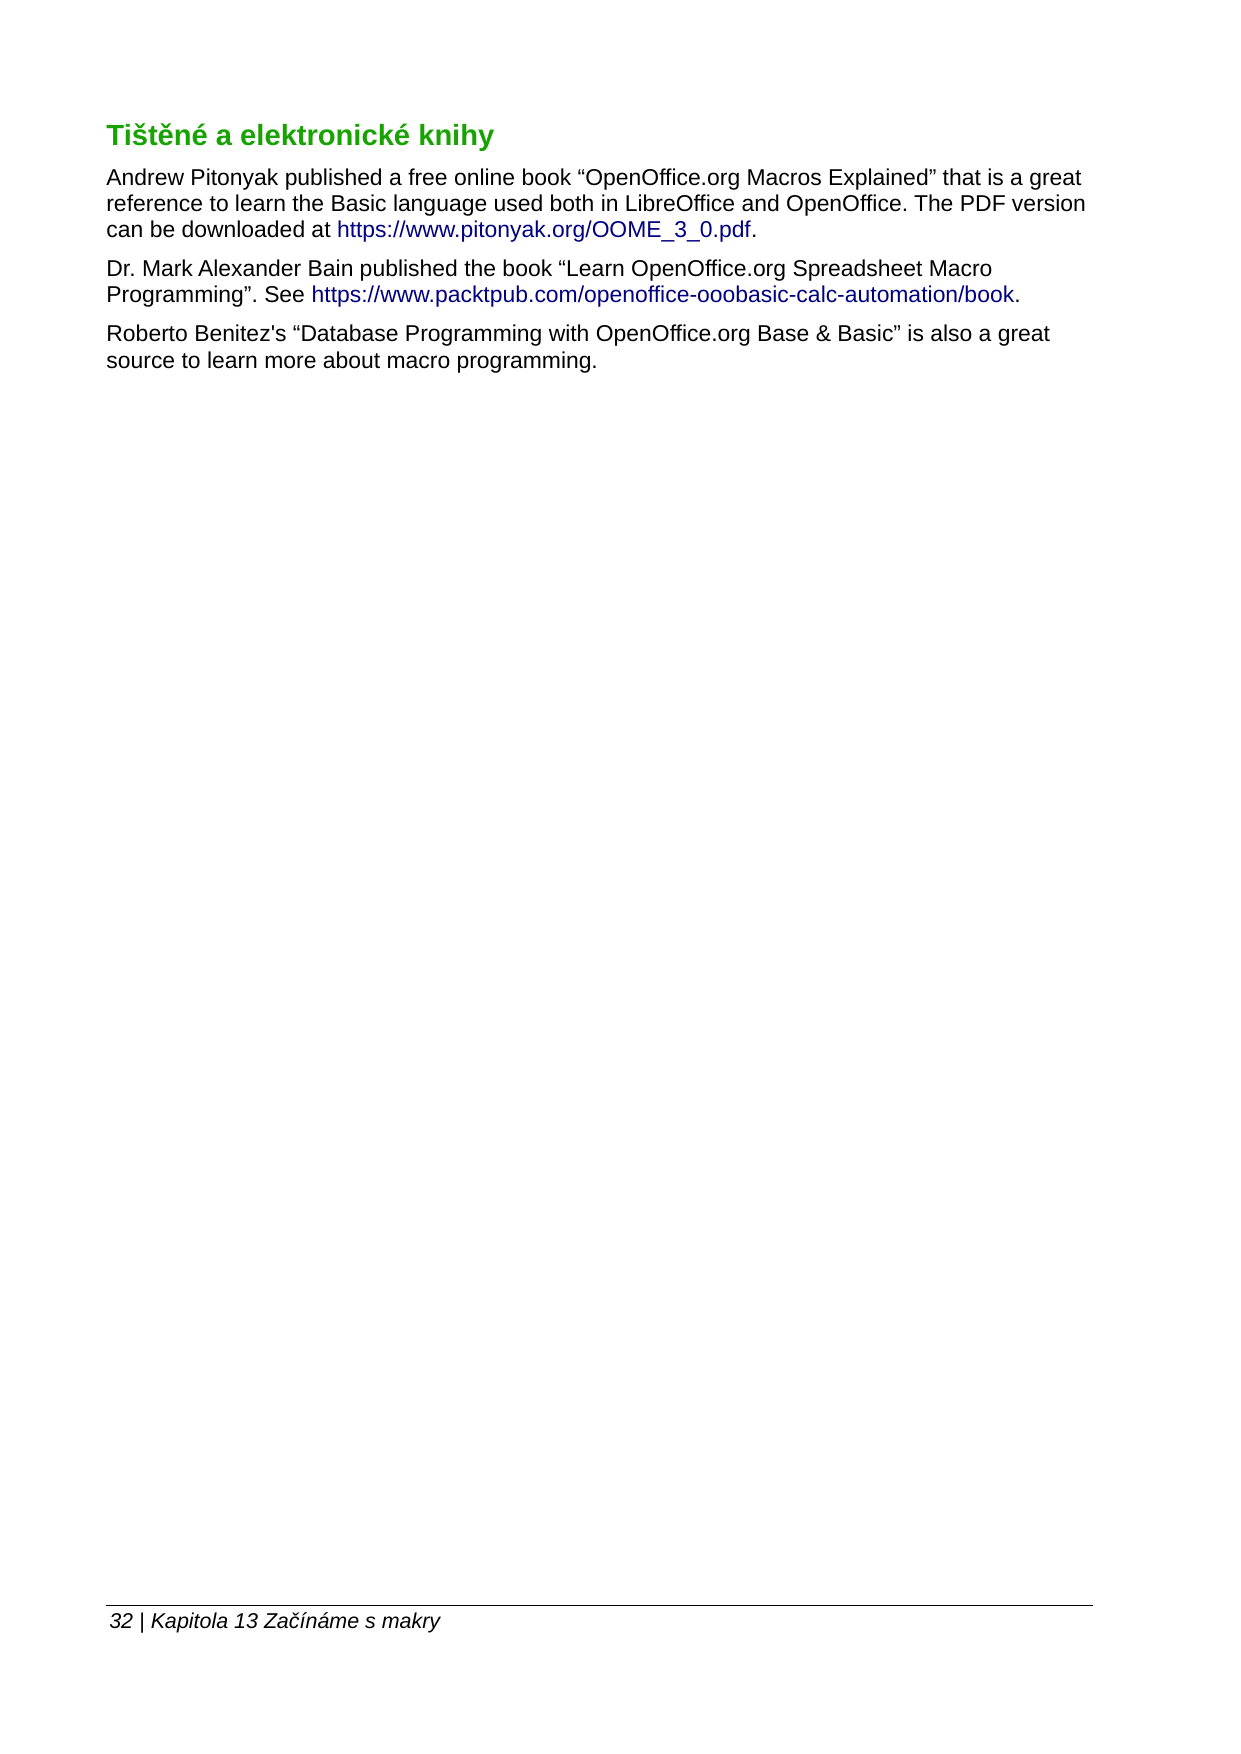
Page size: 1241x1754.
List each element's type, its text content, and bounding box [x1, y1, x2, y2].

subtitle Tištěné a elektronické knihy [106, 118, 1093, 152]
text Andrew Pitonyak published a free online book “OpenOffice.org Macros Explained” that is a great reference to learn the Basic language used both in LibreOffice and OpenOffice. The PDF version can be downloaded at https://www.pitonyak.org/OOME_3_0.pdf. [106, 163, 1093, 242]
text Roberto Benitez's “Database Programming with OpenOffice.org Base & Basic” is also a great source to learn more about macro programming. [106, 320, 1093, 373]
text Dr. Mark Alexander Bain published the book “Learn OpenOffice.org Spreadsheet Macro Programming”. See https://www.packtpub.com/openoffice-ooobasic-calc-automation/book. [106, 255, 1093, 308]
